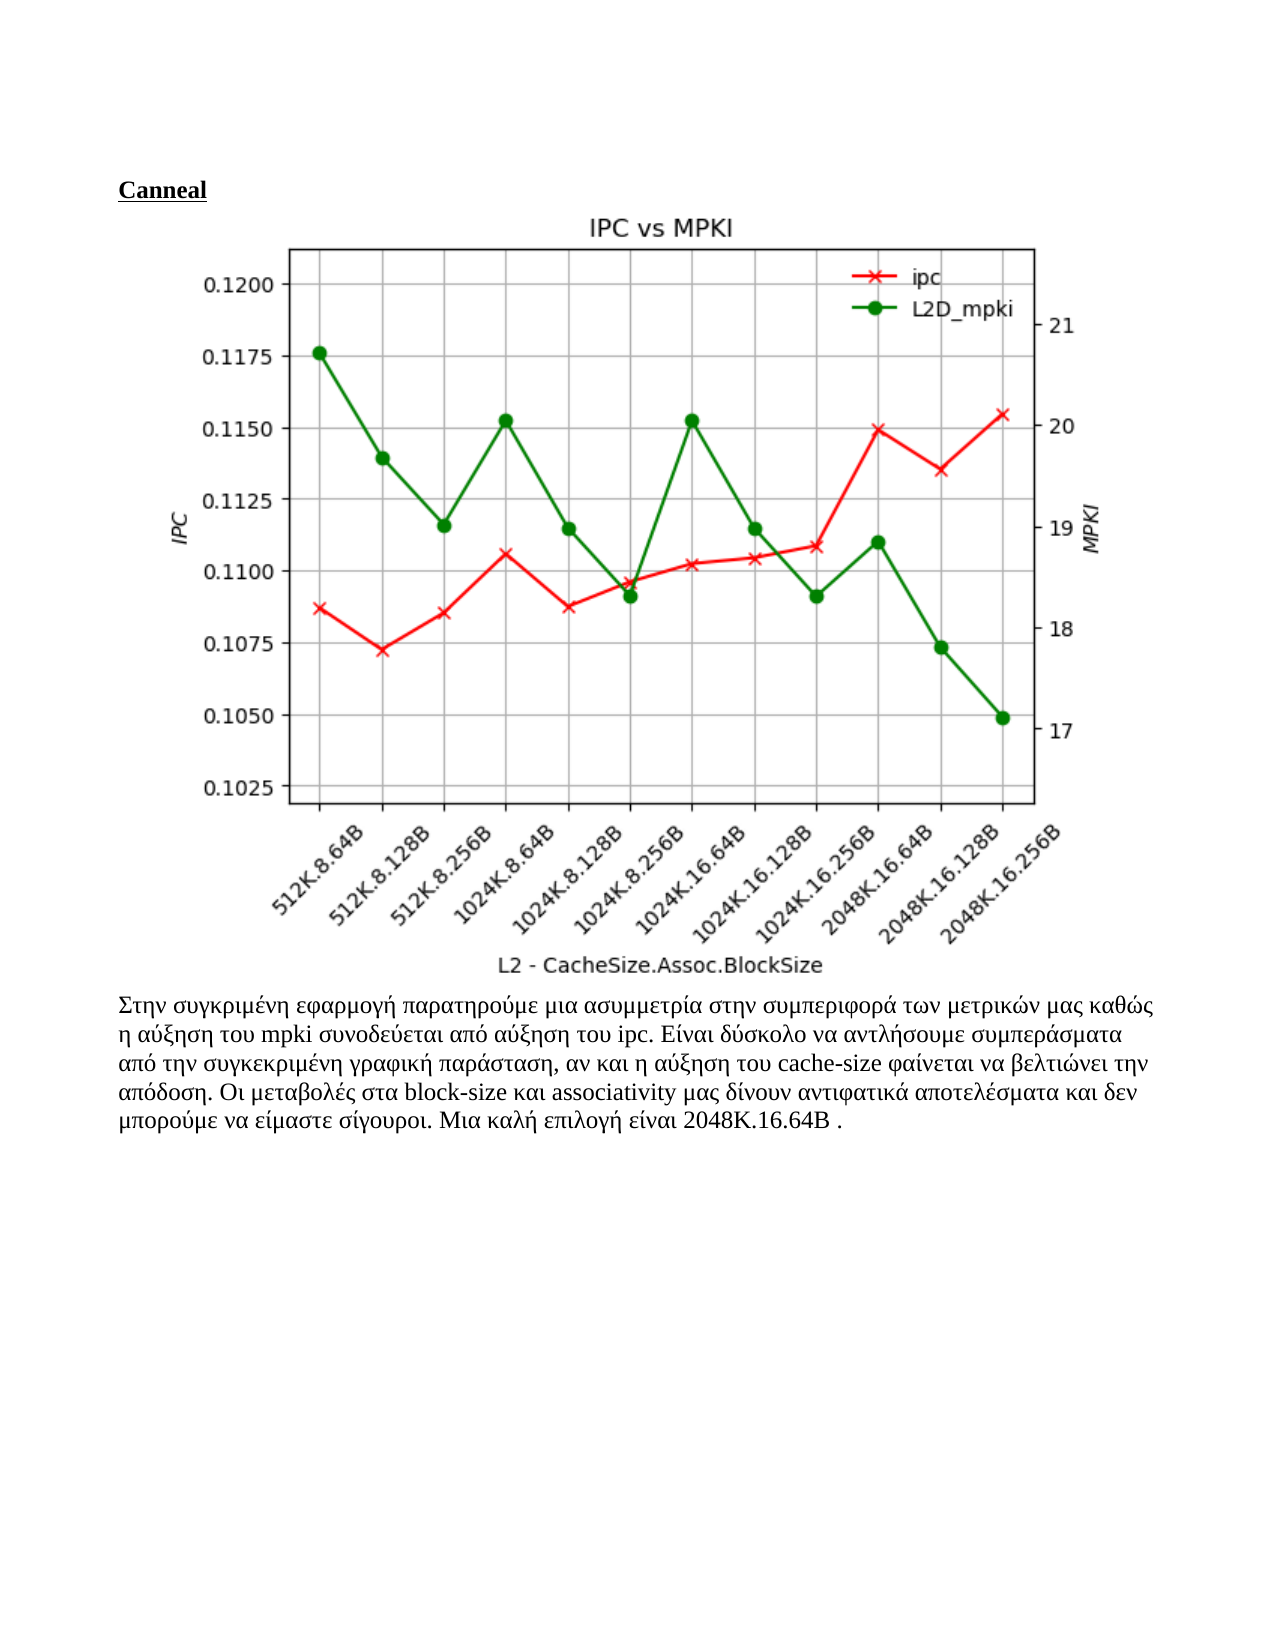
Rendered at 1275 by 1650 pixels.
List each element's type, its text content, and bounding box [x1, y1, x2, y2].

picture [157, 204, 1118, 991]
text Στην συγκριμένη εφαρμογή παρατηρούμε μια ασυμμετρία στην συμπεριφορά των μετρικών μας καθώς η αύξηση του mpki συνοδεύεται από αύξηση του ipc. Είναι δύσκολο να αντλήσουμε συμπεράσματα από την συγκεκριμένη γραφική παράσταση, αν και η αύξηση του cache-size φαίνεται να βελτιώνει την απόδοση. Οι μεταβολές στα block-size και associativity μας δίνουν αντιφατικά αποτελέσματα και δεν μπορούμε να είμαστε σίγουροι. Μια καλή επιλογή είναι 2048Κ.16.64Β . [118, 981, 1157, 1134]
text Canneal [118, 176, 1157, 204]
